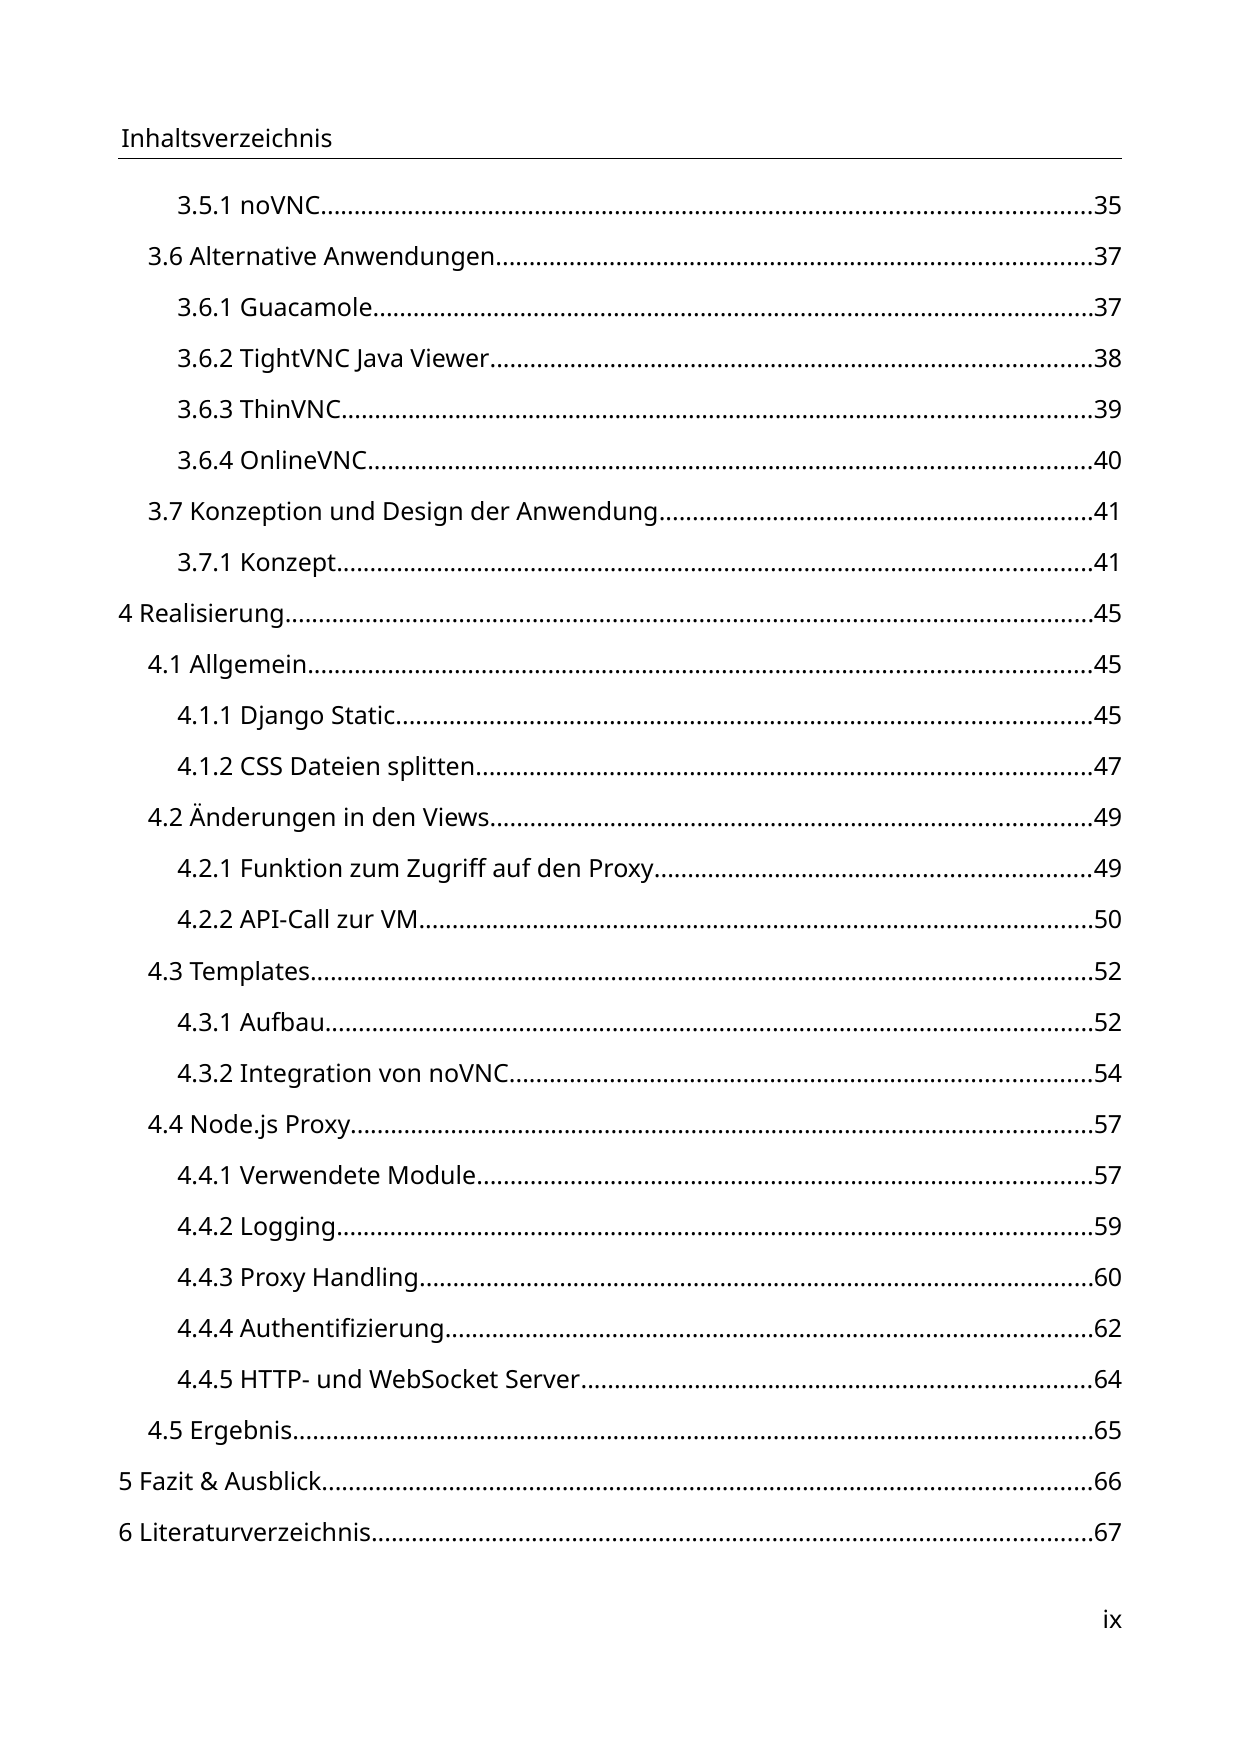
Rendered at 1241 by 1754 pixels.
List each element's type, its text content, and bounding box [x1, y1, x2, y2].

text 6 Literaturverzeichnis 67 [118, 1515, 1122, 1549]
text 4 Realisierung 45 [118, 596, 1122, 630]
text 3.6 Alternative Anwendungen 37 [148, 239, 1122, 273]
text 4.1.1 Django Static 45 [177, 698, 1122, 732]
text 4.1 Allgemein 45 [148, 647, 1122, 681]
text 3.6.4 OnlineVNC 40 [177, 443, 1122, 477]
text 3.6.2 TightVNC Java Viewer 38 [177, 341, 1122, 375]
text 3.6.1 Guacamole 37 [177, 290, 1122, 324]
text 4.2.2 API-Call zur VM 50 [177, 902, 1122, 936]
text 4.4.5 HTTP- und WebSocket Server 64 [177, 1362, 1122, 1396]
text 4.4.2 Logging 59 [177, 1208, 1122, 1242]
text 4.2.1 Funktion zum Zugriff auf den Proxy 49 [177, 851, 1122, 885]
text 4.5 Ergebnis 65 [148, 1413, 1122, 1447]
text 4.4 Node.js Proxy 57 [148, 1106, 1122, 1140]
text 4.1.2 CSS Dateien splitten 47 [177, 749, 1122, 783]
text 4.3.1 Aufbau 52 [177, 1004, 1122, 1038]
text 4.2 Änderungen in den Views 49 [148, 800, 1122, 834]
text 3.6.3 ThinVNC 39 [177, 392, 1122, 426]
text 4.4.4 Authentifizierung 62 [177, 1311, 1122, 1344]
text 3.7.1 Konzept 41 [177, 545, 1122, 579]
text 3.5.1 noVNC 35 [177, 188, 1122, 222]
text 3.7 Konzeption und Design der Anwendung 41 [148, 494, 1122, 528]
text 4.3 Templates 52 [148, 953, 1122, 987]
text 4.4.1 Verwendete Module 57 [177, 1157, 1122, 1191]
text 4.3.2 Integration von noVNC 54 [177, 1055, 1122, 1089]
text 4.4.3 Proxy Handling 60 [177, 1259, 1122, 1293]
text 5 Fazit & Ausblick 66 [118, 1464, 1122, 1498]
